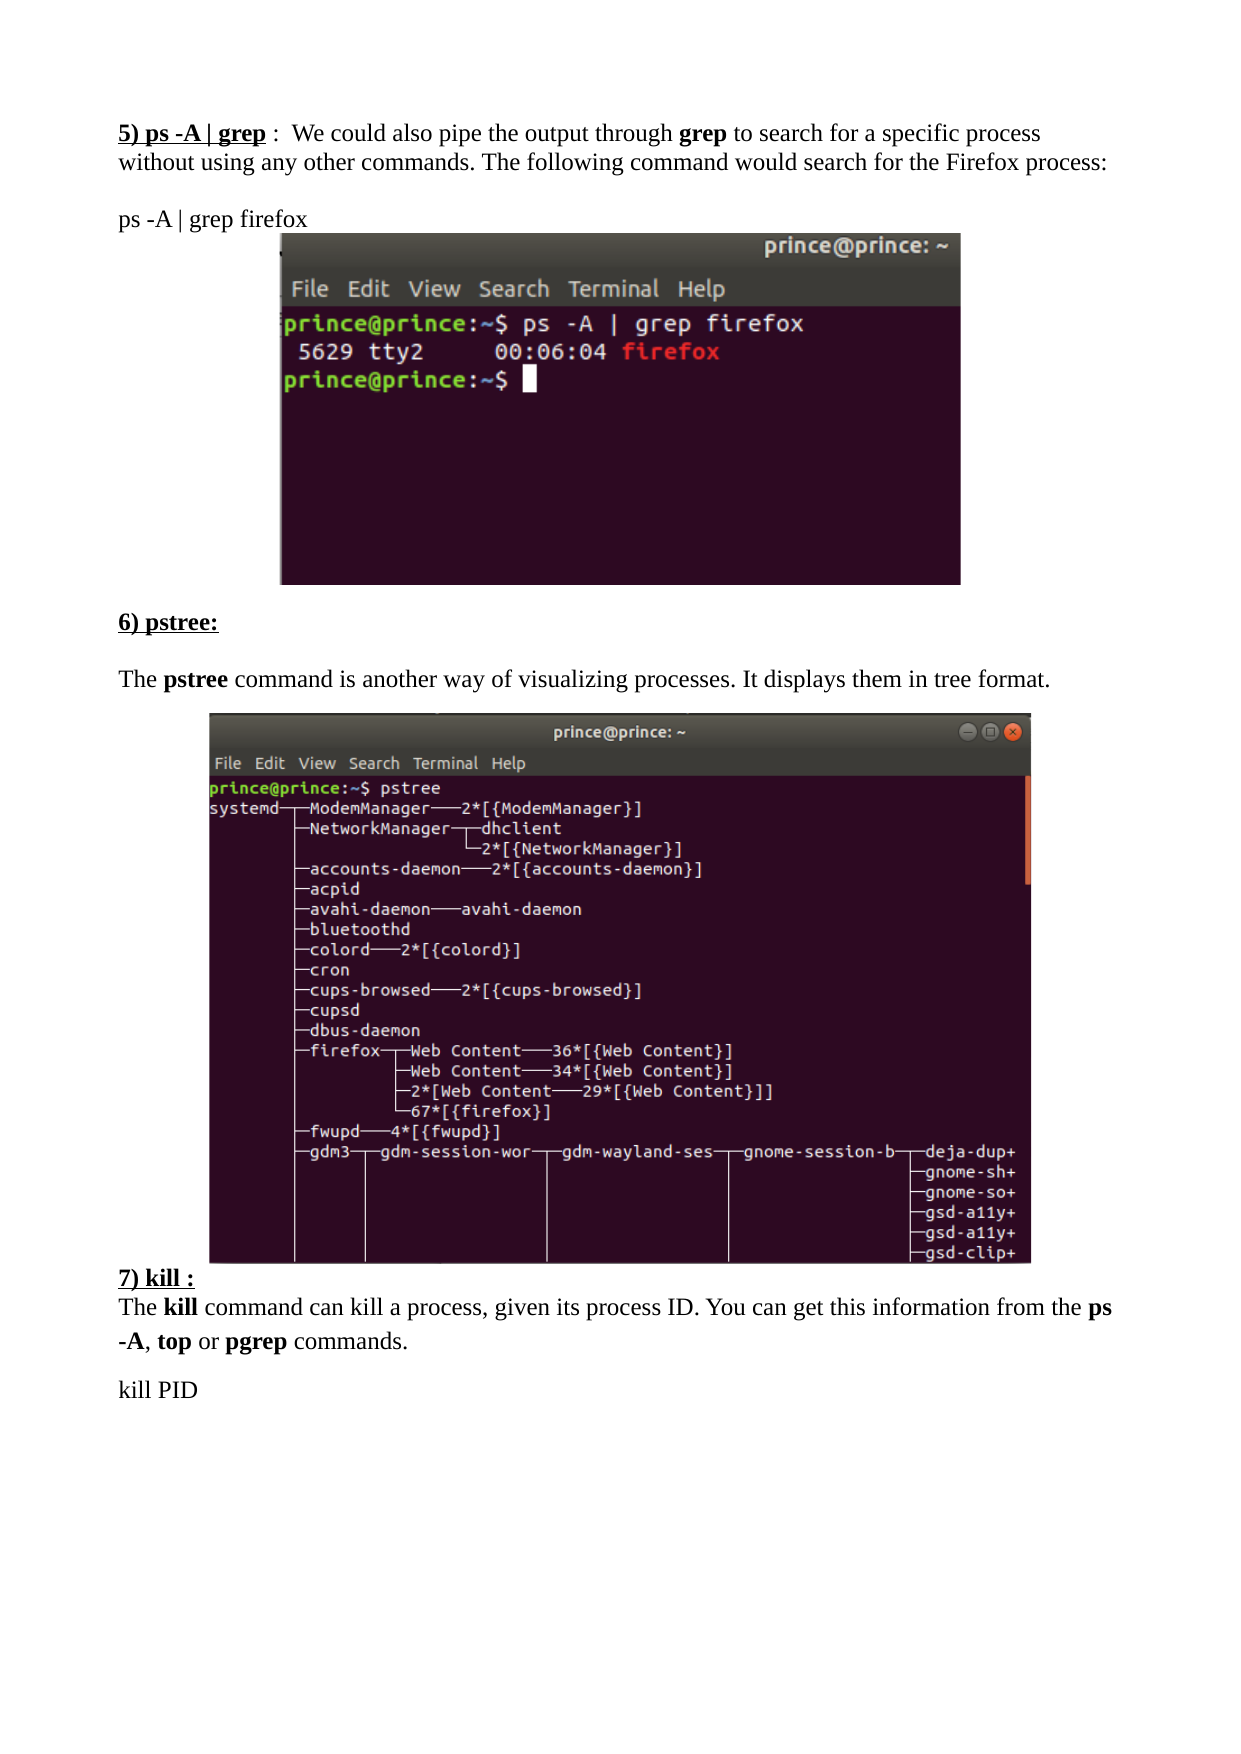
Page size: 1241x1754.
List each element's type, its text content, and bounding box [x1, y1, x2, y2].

text 5) ps -A | grep : We could also pipe the output through grep to search for a specific process without using any other commands. The following command would search for the Firefox process: [118, 118, 1122, 176]
text 6) pstree: [118, 607, 1122, 636]
text 7) kill : [118, 1148, 1122, 1292]
text ps -A | grep firefox [118, 204, 1122, 233]
text kill PID [118, 1375, 1122, 1404]
text The pstree command is another way of visualizing processes. It displays them in tree format. [118, 664, 1122, 693]
picture [279, 233, 961, 585]
text The kill command can kill a process, given its process ID. You can get this information from the ps -A, top or pgrep commands. [118, 1292, 1122, 1355]
picture [209, 713, 1032, 1264]
